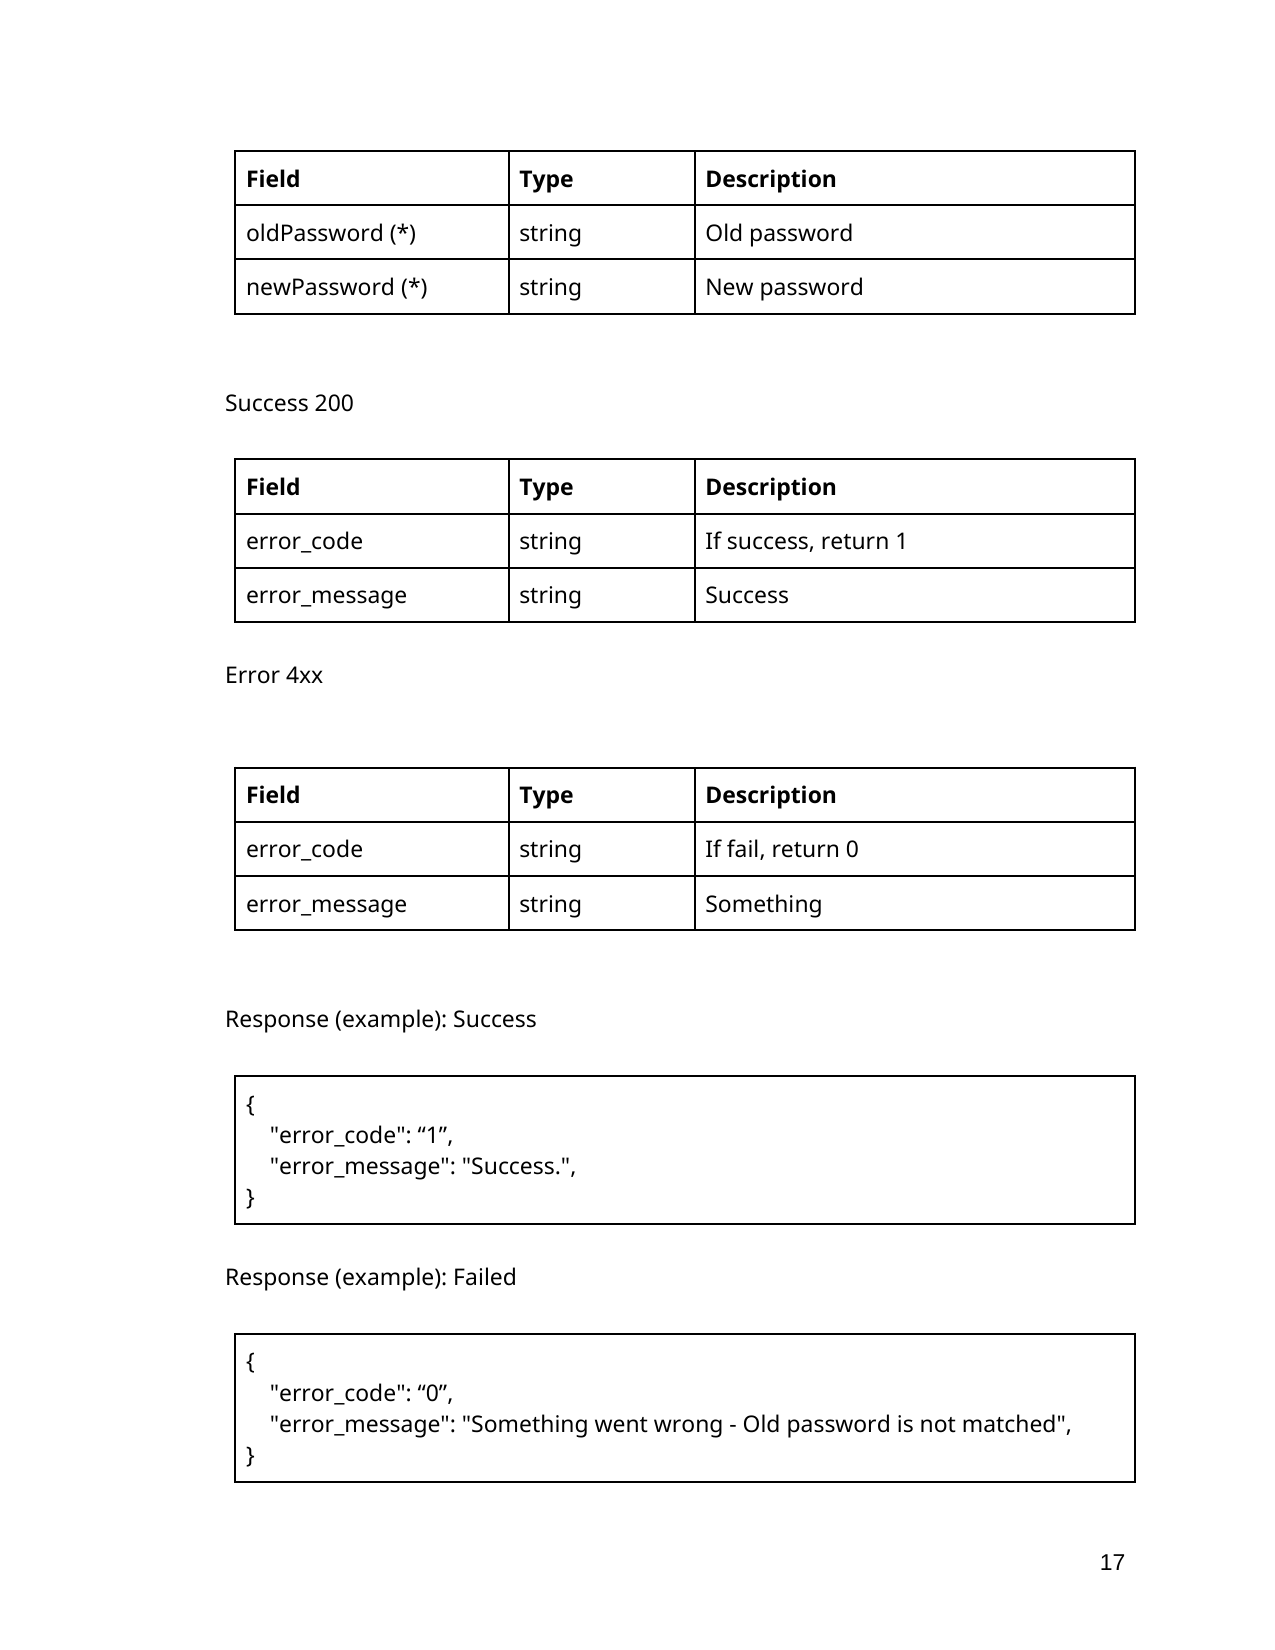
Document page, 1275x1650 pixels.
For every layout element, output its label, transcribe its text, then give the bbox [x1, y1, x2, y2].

table_cell error_message [236, 877, 508, 929]
table_header { "error_code": “1”, "error_message": "Success.", } [236, 1077, 1134, 1223]
table_cell string [510, 260, 694, 312]
table_header { "error_code": “0”, "error_message": "Something went wrong - Old password is not matched", } [236, 1335, 1134, 1481]
text Error 4xx [225, 659, 1125, 690]
table_header Field [236, 460, 508, 512]
table_cell string [510, 823, 694, 875]
table_header Field [236, 152, 508, 204]
table_cell string [510, 206, 694, 258]
table_cell If success, return 1 [696, 515, 1134, 567]
table_header Field [236, 769, 508, 821]
table_cell error_code [236, 515, 508, 567]
table_cell Something [696, 877, 1134, 929]
table_header Description [696, 152, 1134, 204]
text Response (example): Success [225, 1003, 1125, 1034]
table_header Type [510, 460, 694, 512]
table_cell Success [696, 569, 1134, 621]
table_cell oldPassword (*) [236, 206, 508, 258]
table_cell string [510, 515, 694, 567]
text Response (example): Failed [225, 1261, 1125, 1292]
table_cell string [510, 569, 694, 621]
table_header Type [510, 152, 694, 204]
table_cell string [510, 877, 694, 929]
table_cell error_code [236, 823, 508, 875]
text Success 200 [225, 386, 1125, 418]
table_cell If fail, return 0 [696, 823, 1134, 875]
table_cell New password [696, 260, 1134, 312]
table_header Type [510, 769, 694, 821]
table_header Description [696, 460, 1134, 512]
table_cell error_message [236, 569, 508, 621]
table_cell newPassword (*) [236, 260, 508, 312]
table_header Description [696, 769, 1134, 821]
table_cell Old password [696, 206, 1134, 258]
